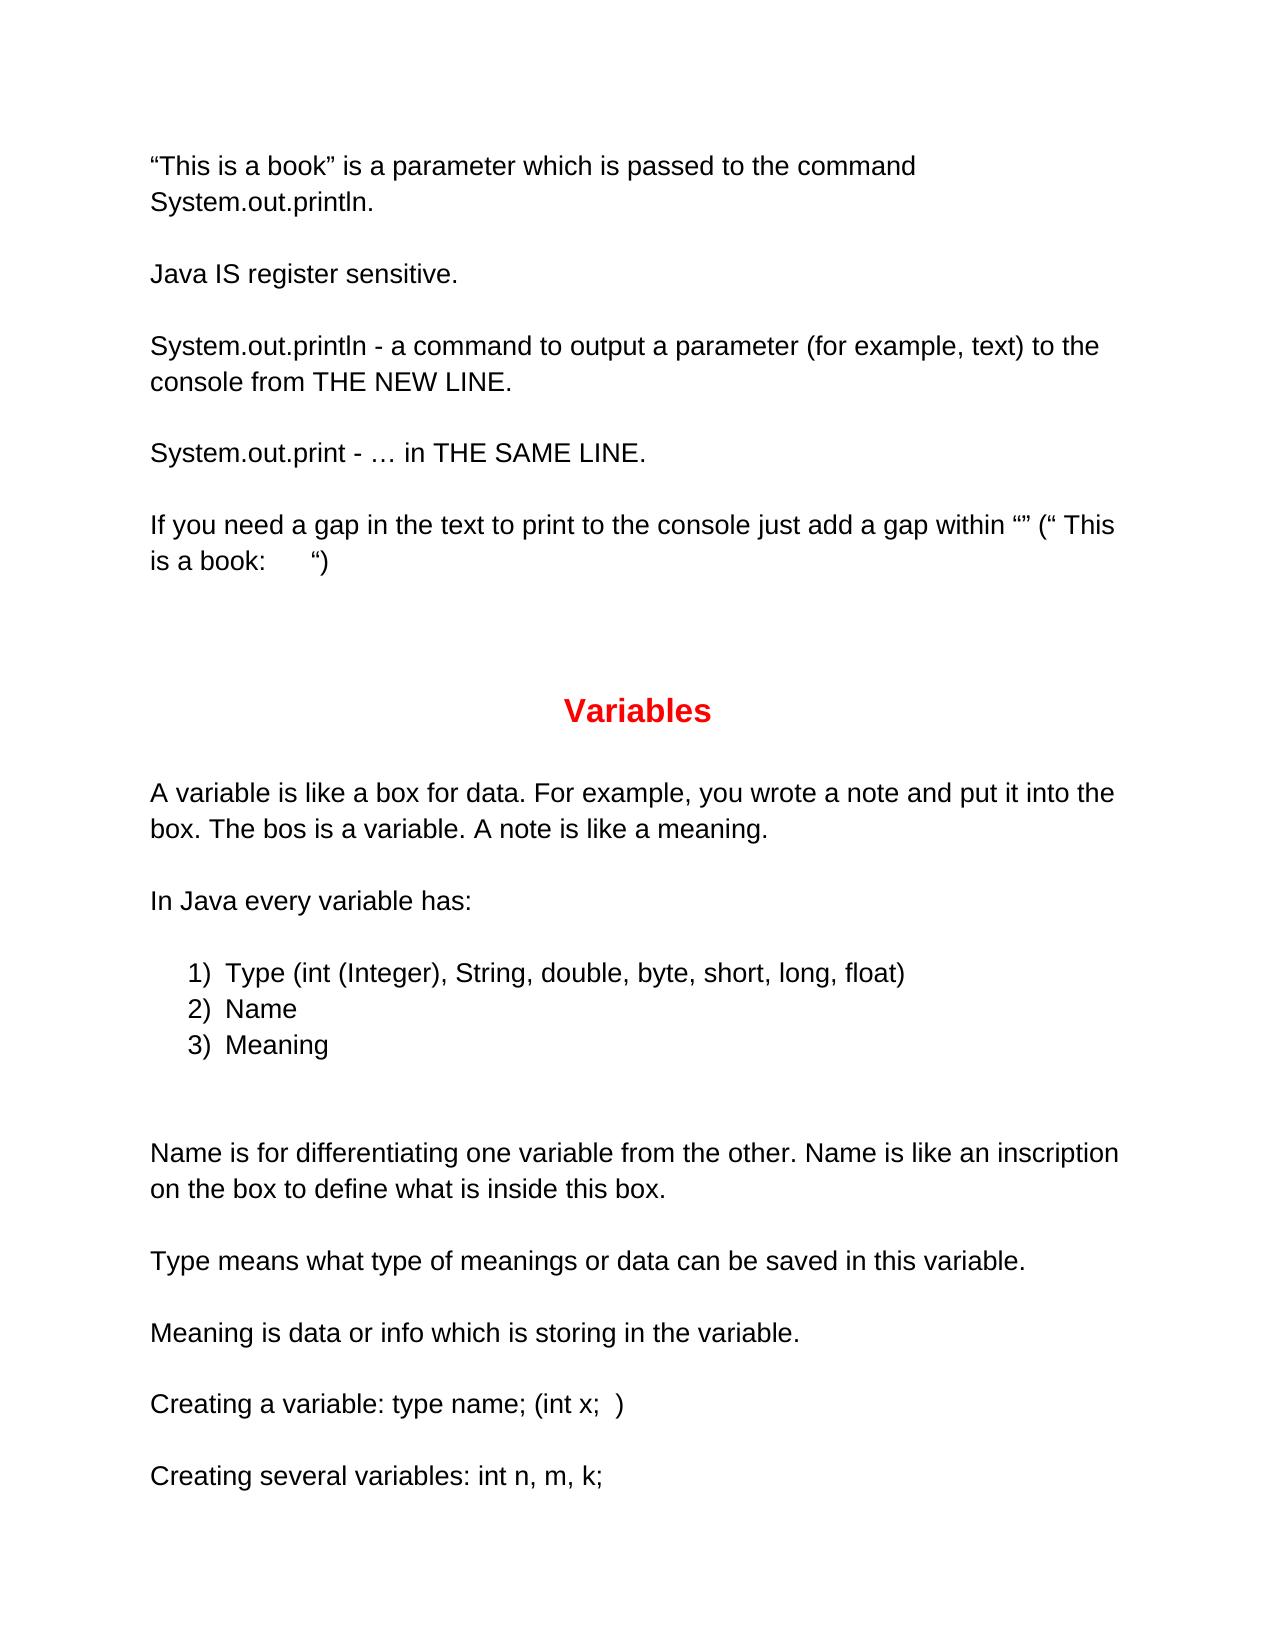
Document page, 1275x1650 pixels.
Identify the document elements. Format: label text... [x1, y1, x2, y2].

text Name is for differentiating one variable from the other. Name is like an inscription on the box to define what is inside this box. [150, 1137, 1125, 1204]
list Meaning [187, 1029, 1125, 1060]
text Meaning is data or info which is storing in the variable. [150, 1317, 1125, 1348]
subtitle Variables [150, 691, 1125, 729]
text “This is a book” is a parameter which is passed to the command System.out.println. [150, 150, 1125, 217]
list Type (int (Integer), String, double, byte, short, long, float) [187, 957, 1125, 988]
text A variable is like a box for data. For example, you wrote a note and put it into the box. The bos is a variable. A note is like a meaning. [150, 777, 1125, 845]
text System.out.println - a command to output a parameter (for example, text) to the console from THE NEW LINE. [150, 330, 1125, 397]
text System.out.print - … in THE SAME LINE. [150, 437, 1125, 469]
text Java IS register sensitive. [150, 258, 1125, 289]
list Name [187, 993, 1125, 1024]
text Type means what type of meanings or data can be saved in this variable. [150, 1245, 1125, 1276]
text Creating a variable: type name; (int x; ) [150, 1388, 1125, 1420]
text In Java every variable has: [150, 885, 1125, 917]
text Creating several variables: int n, m, k; [150, 1460, 1125, 1492]
text If you need a gap in the text to print to the console just add a gap within “” (“ This is a book: “) [150, 509, 1125, 577]
